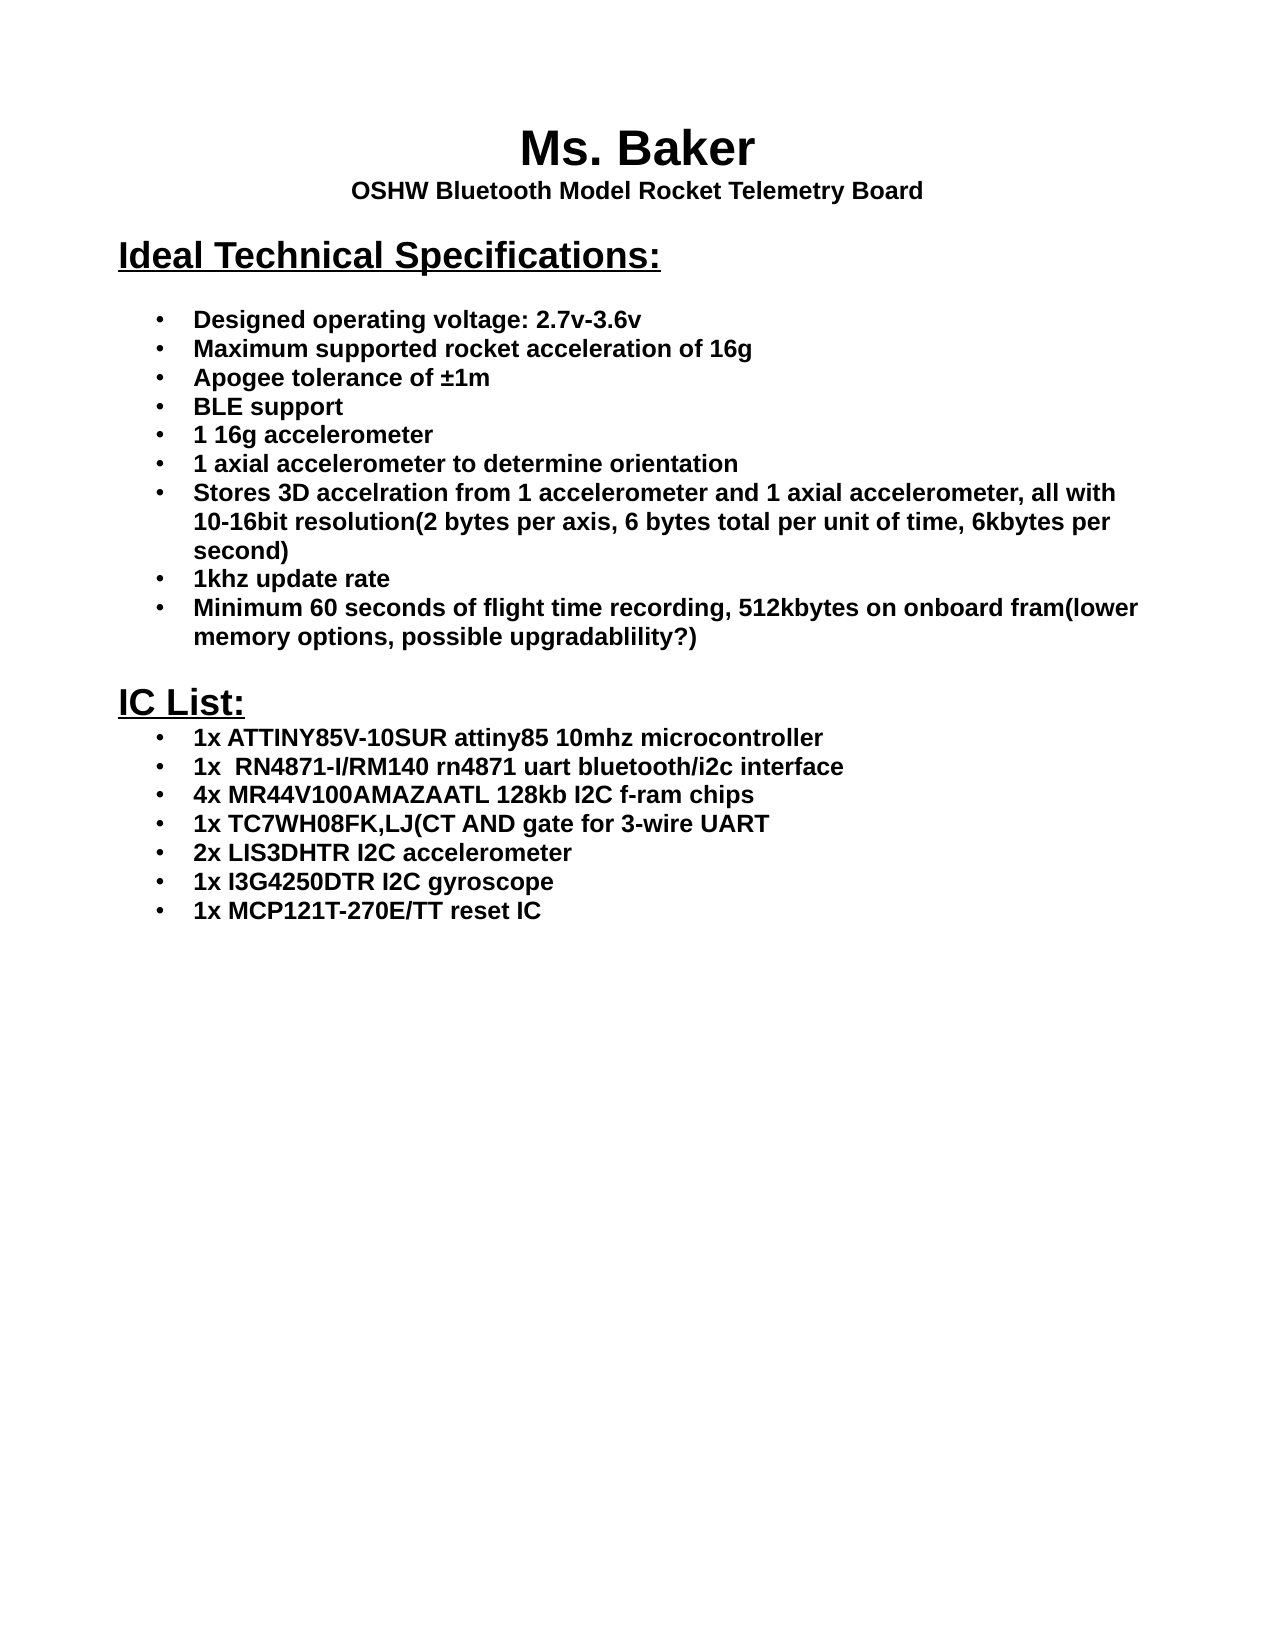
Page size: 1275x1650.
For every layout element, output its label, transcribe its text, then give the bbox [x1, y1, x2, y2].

list 4x MR44V100AMAZAATL 128kb I2C f-ram chips [156, 781, 1157, 809]
list Apogee tolerance of ±1m [156, 363, 1157, 392]
list BLE support [156, 392, 1157, 420]
list Minimum 60 seconds of flight time recording, 512kbytes on onboard fram(lower memory options, possible upgradablility?) [156, 593, 1157, 651]
list 1x ATTINY85V-10SUR attiny85 10mhz microcontroller [156, 723, 1157, 752]
list Designed operating voltage: 2.7v-3.6v [156, 305, 1157, 334]
list 1khz update rate [156, 564, 1157, 593]
list 1x RN4871-I/RM140 rn4871 uart bluetooth/i2c interface [156, 752, 1157, 781]
text OSHW Bluetooth Model Rocket Telemetry Board [118, 176, 1157, 204]
list 1x TC7WH08FK,LJ(CT AND gate for 3-wire UART [156, 809, 1157, 838]
list 2x LIS3DHTR I2C accelerometer [156, 838, 1157, 867]
list Stores 3D accelration from 1 accelerometer and 1 axial accelerometer, all with 10-16bit resolution(2 bytes per axis, 6 bytes total per unit of time, 6kbytes per second) [156, 478, 1157, 564]
text Ms. Baker [118, 118, 1157, 176]
list 1 axial accelerometer to determine orientation [156, 449, 1157, 478]
list Maximum supported rocket acceleration of 16g [156, 334, 1157, 363]
list 1x I3G4250DTR I2C gyroscope [156, 867, 1157, 896]
list 1x MCP121T-270E/TT reset IC [156, 896, 1157, 925]
text IC List: [118, 680, 1157, 723]
text Ideal Technical Specifications: [118, 233, 1157, 276]
list 1 16g accelerometer [156, 420, 1157, 449]
